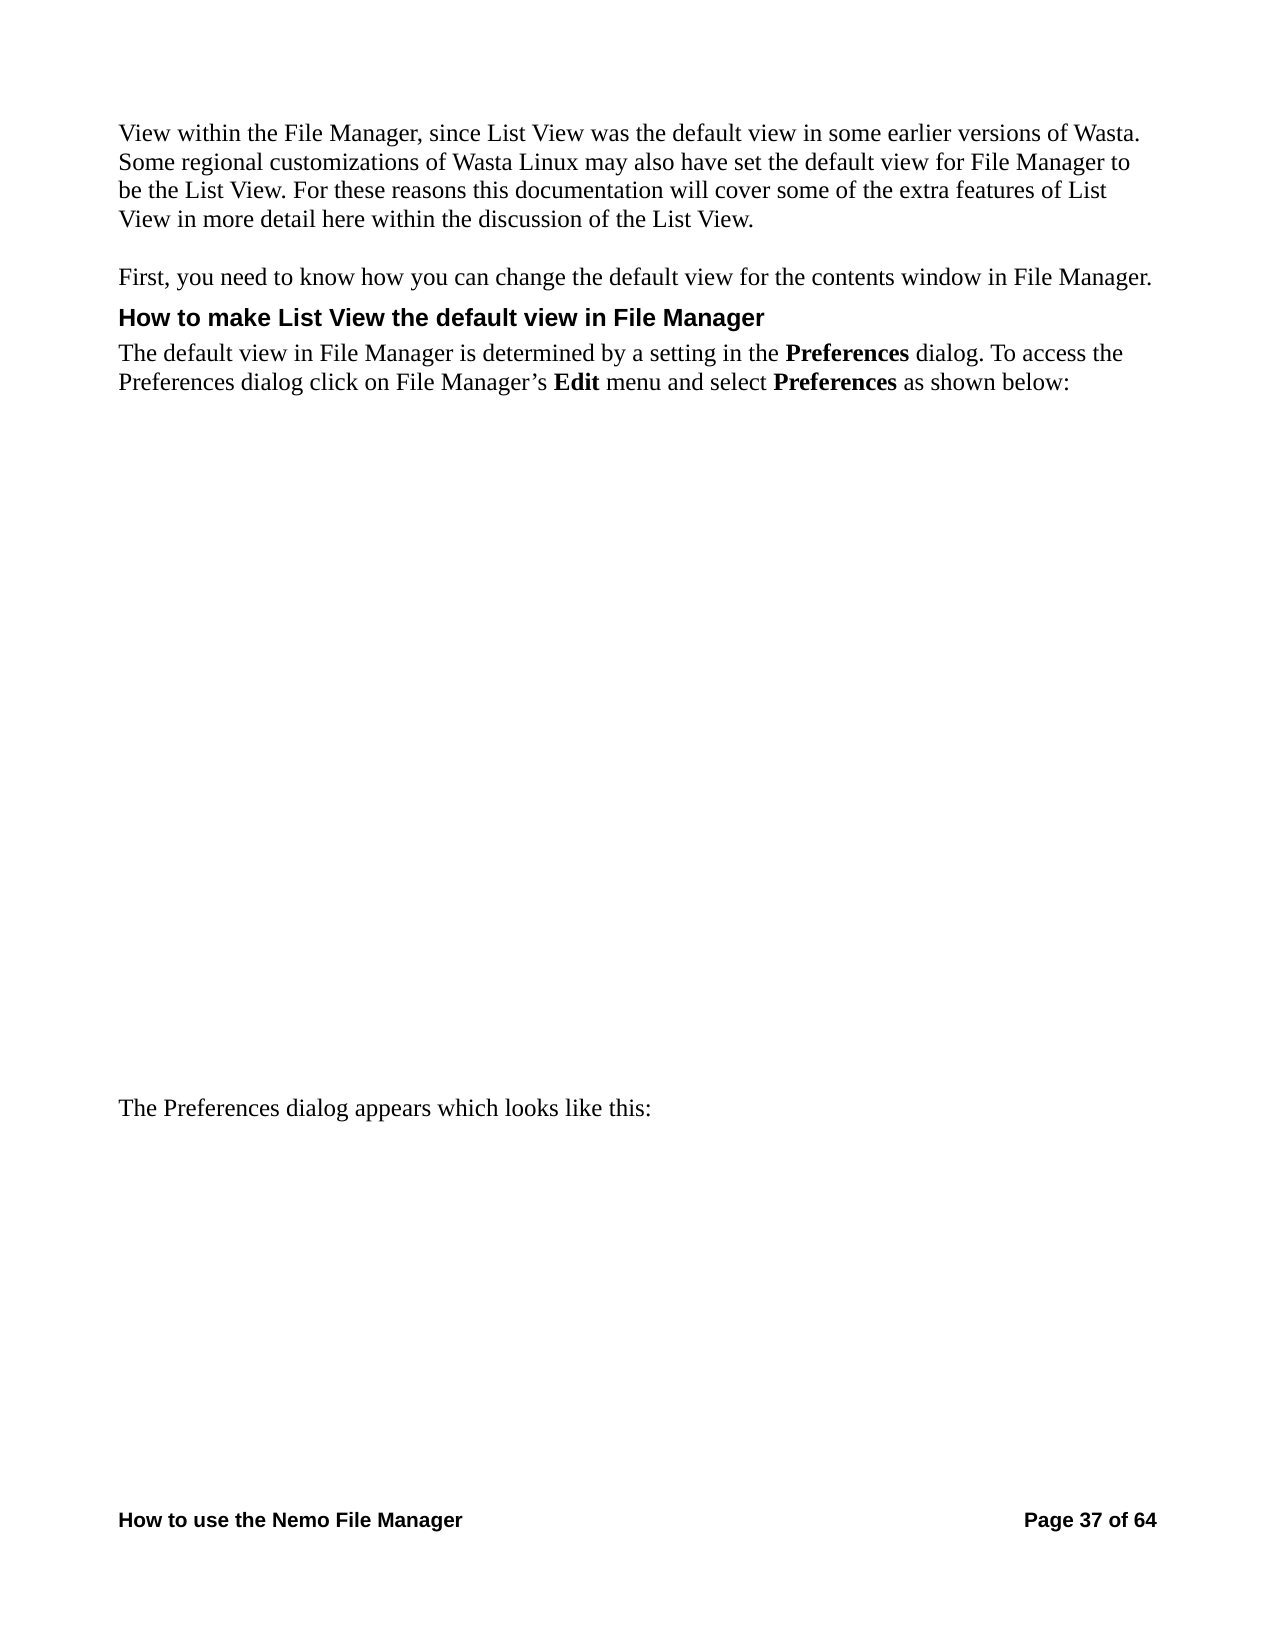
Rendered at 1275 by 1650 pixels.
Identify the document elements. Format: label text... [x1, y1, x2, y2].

text The default view in File Manager is determined by a setting in the Preferences dialog. To access the Preferences dialog click on File Manager’s Edit menu and select Preferences as shown below: [118, 338, 1157, 395]
text The Preferences dialog appears which looks like this: [118, 1007, 1157, 1122]
subtitle How to make List View the default view in File Manager [118, 303, 1157, 332]
text View within the File Manager, since List View was the default view in some earlier versions of Wasta. Some regional customizations of Wasta Linux may also have set the default view for File Manager to be the List View. For these reasons this documentation will cover some of the extra features of List View in more detail here within the discussion of the List View. [118, 118, 1157, 233]
text First, you need to know how you can change the default view for the contents window in File Manager. [118, 262, 1157, 291]
